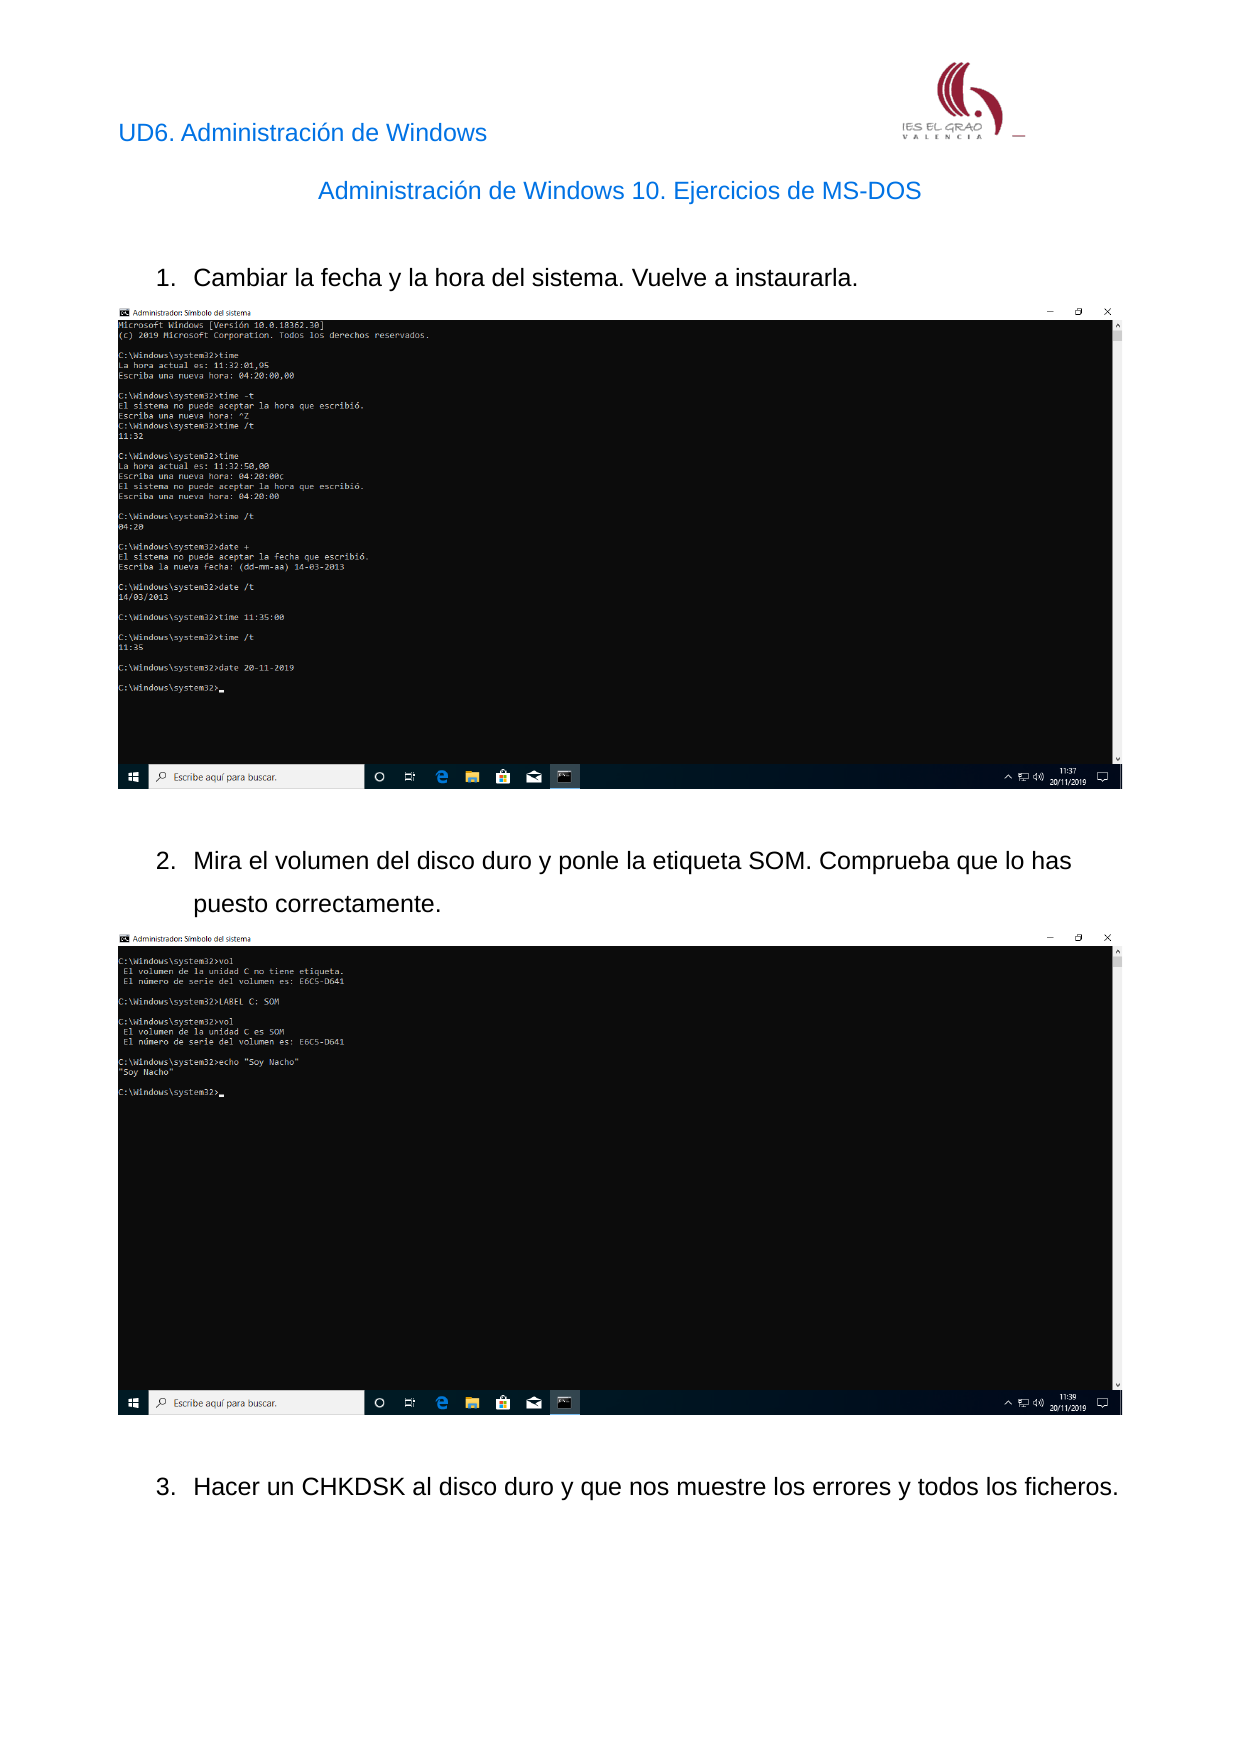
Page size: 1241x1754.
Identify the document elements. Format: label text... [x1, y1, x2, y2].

picture [118, 305, 1123, 789]
list Hacer un CHKDSK al disco duro y que nos muestre los errores y todos los ficheros. [156, 1472, 1122, 1501]
list Cambiar la fecha y la hora del sistema. Vuelve a instaurarla. [156, 263, 1122, 291]
picture [118, 932, 1123, 1415]
text Administración de Windows 10. Ejercicios de MS-DOS [118, 176, 1122, 205]
list Mira el volumen del disco duro y ponle la etiqueta SOM. Comprueba que lo has puesto correctamente. [156, 846, 1122, 918]
picture [902, 62, 1026, 141]
